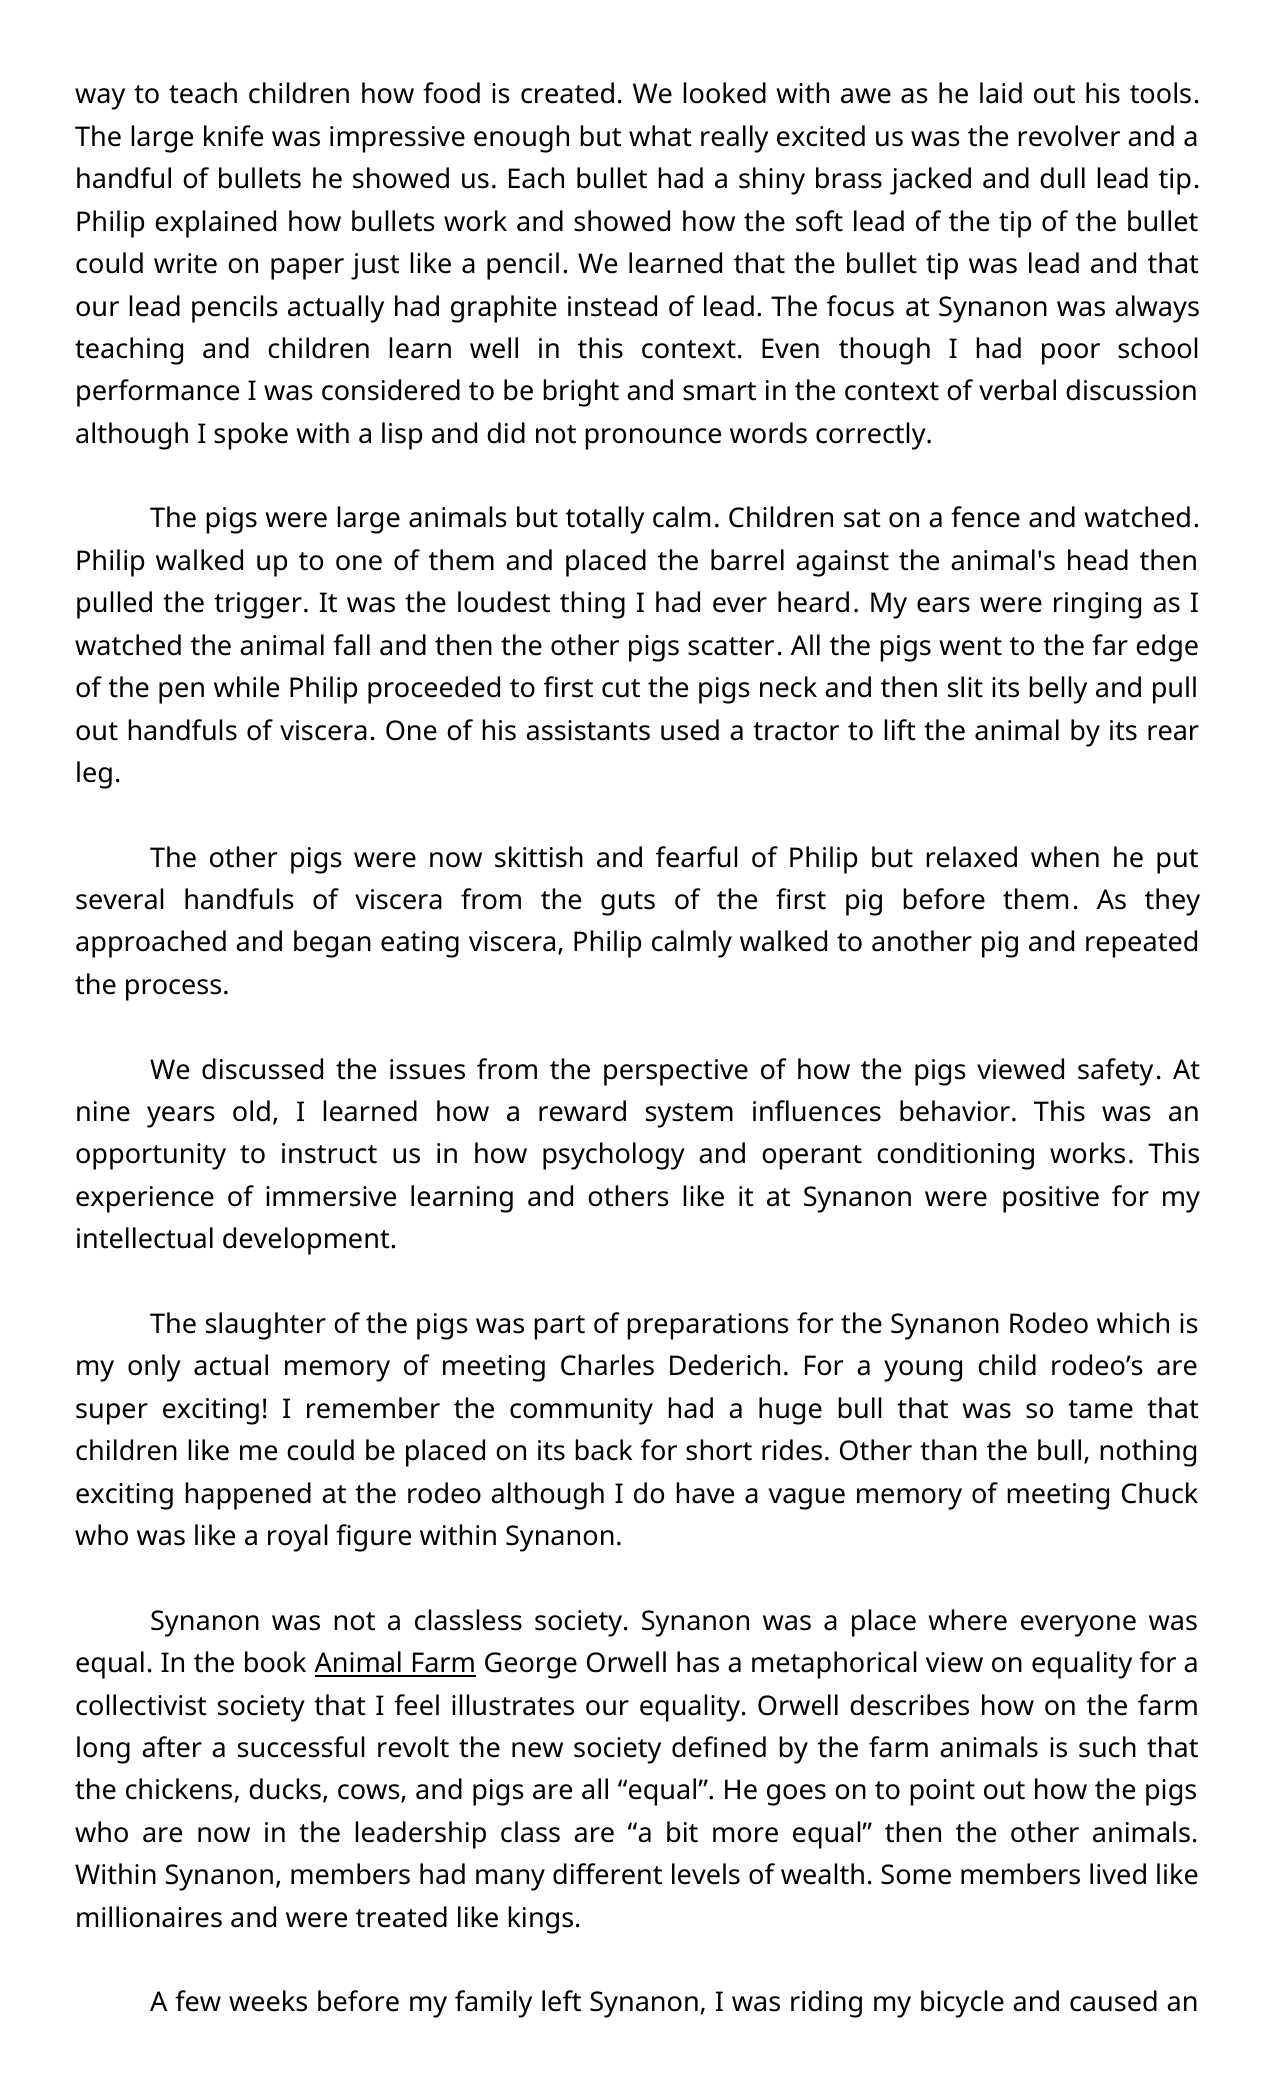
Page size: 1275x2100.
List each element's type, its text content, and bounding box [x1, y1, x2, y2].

text The other pigs were now skittish and fearful of Philip but relaxed when he put several handfuls of viscera from the guts of the first pig before them. As they approached and began eating viscera, Philip calmly walked to another pig and repeated the process. [75, 838, 1200, 1002]
text way to teach children how food is created. We looked with awe as he laid out his tools. The large knife was impressive enough but what really excited us was the revolver and a handful of bullets he showed us. Each bullet had a shiny brass jacked and dull lead tip. Philip explained how bullets work and showed how the soft lead of the tip of the bullet could write on paper just like a pencil. We learned that the bullet tip was lead and that our lead pencils actually had graphite instead of lead. The focus at Synanon was always teaching and children learn well in this context. Even though I had poor school performance I was considered to be bright and smart in the context of verbal discussion although I spoke with a lisp and did not pronounce words correctly. [75, 75, 1200, 451]
text The slaughter of the pigs was part of preparations for the Synanon Rodeo which is my only actual memory of meeting Charles Dederich. For a young child rodeo’s are super exciting! I remember the community had a huge bull that was so tame that children like me could be placed on its back for short rides. Other than the bull, nothing exciting happened at the rodeo although I do have a vague memory of meeting Chuck who was like a royal figure within Synanon. [75, 1304, 1200, 1553]
text The pigs were large animals but totally calm. Children sat on a fence and watched. Philip walked up to one of them and placed the barrel against the animal's head then pulled the trigger. It was the loudest thing I had ever heard. My ears were ringing as I watched the animal fall and then the other pigs scatter. All the pigs went to the far edge of the pen while Philip proceeded to first cut the pigs neck and then slit its belly and pull out handfuls of viscera. One of his assistants used a tractor to lift the animal by its rear leg. [75, 499, 1200, 790]
text Synanon was not a classless society. Synanon was a place where everyone was equal. In the book Animal Farm George Orwell has a metaphorical view on equality for a collectivist society that I feel illustrates our equality. Orwell describes how on the farm long after a successful revolt the new society defined by the farm animals is such that the chickens, ducks, cows, and pigs are all “equal”. He goes on to point out how the pigs who are now in the leadership class are “a bit more equal” then the other animals. Within Synanon, members had many different levels of wealth. Some members lived like millionaires and were treated like kings. [75, 1601, 1200, 1935]
text We discussed the issues from the perspective of how the pigs viewed safety. At nine years old, I learned how a reward system influences behavior. This was an opportunity to instruct us in how psychology and operant conditioning works. This experience of immersive learning and others like it at Synanon were positive for my intellectual development. [75, 1050, 1200, 1257]
text A few weeks before my family left Synanon, I was riding my bicycle and caused an [75, 1983, 1200, 2020]
